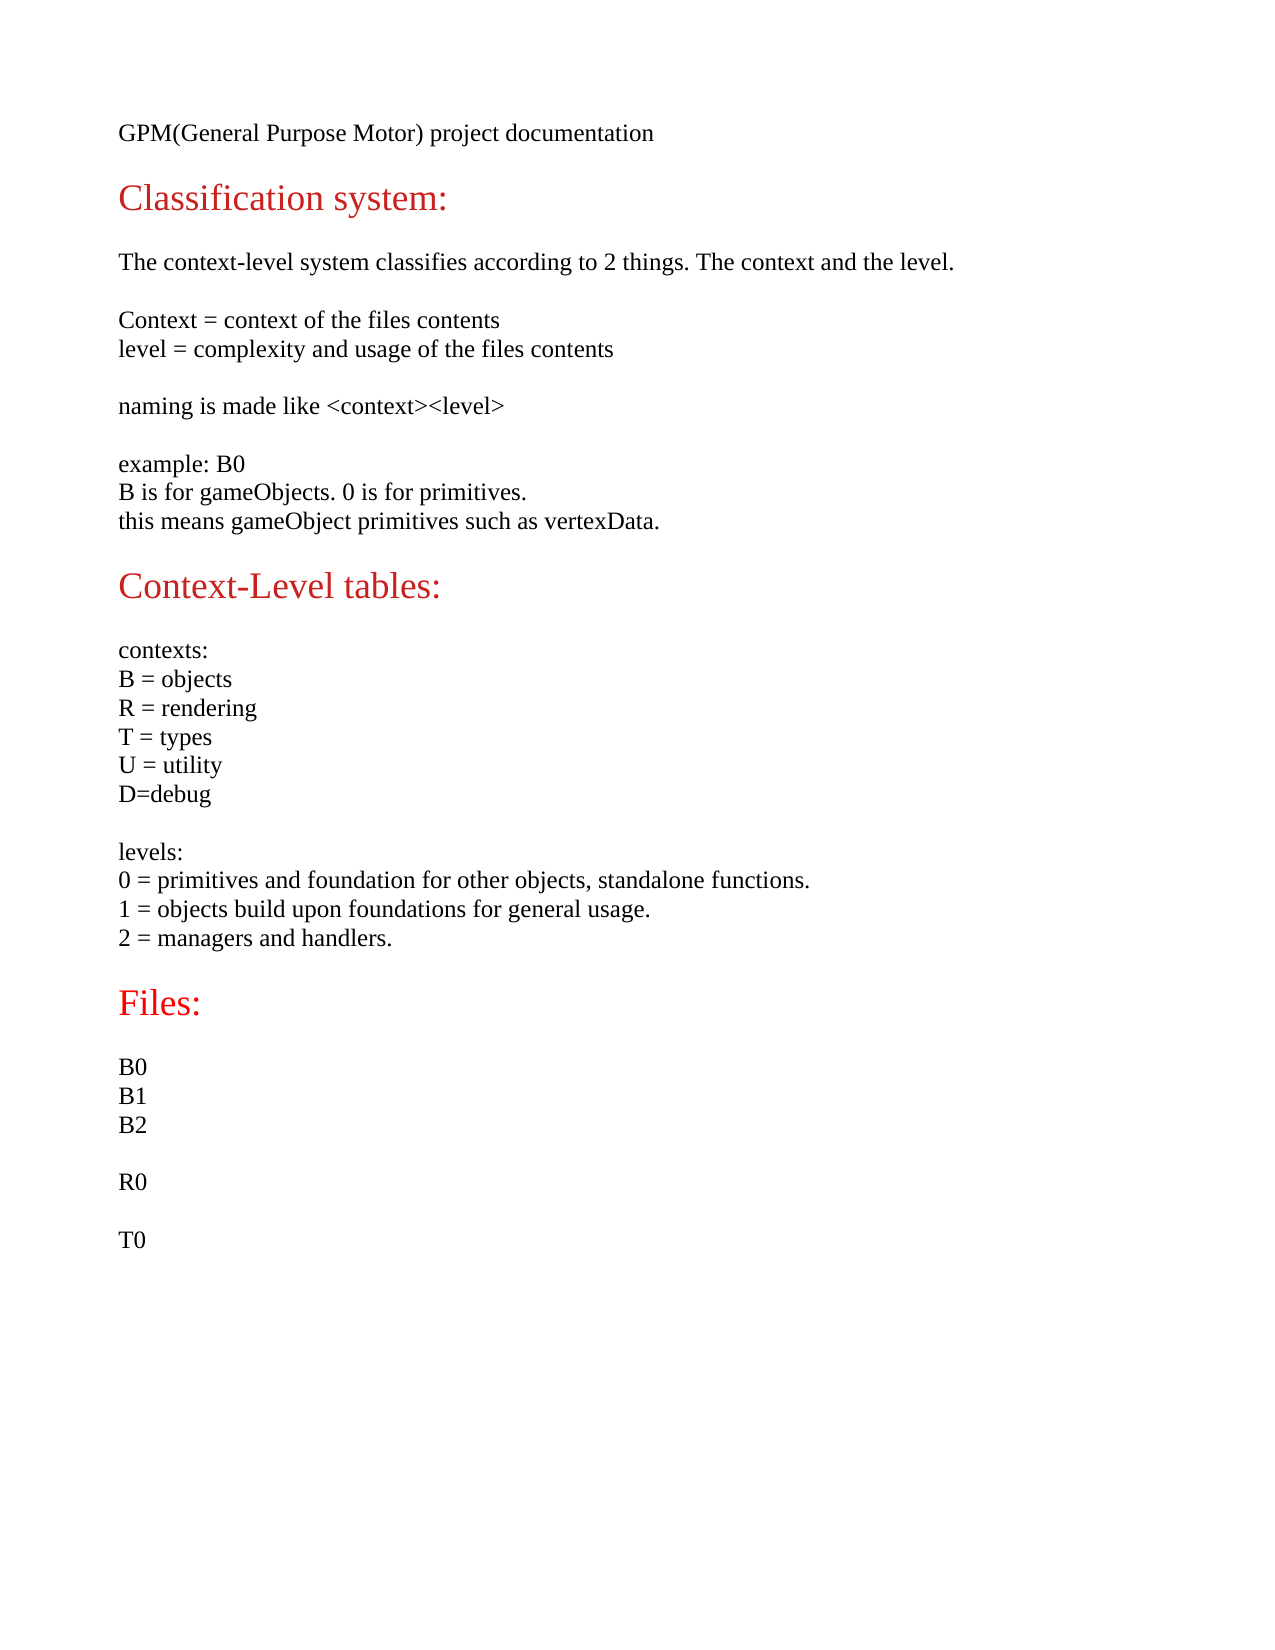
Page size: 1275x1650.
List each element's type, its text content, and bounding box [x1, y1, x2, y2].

text B0 [118, 1052, 1157, 1081]
text B1 [118, 1081, 1157, 1110]
text example: B0 [118, 449, 1157, 477]
text Files: [118, 981, 1157, 1024]
text B2 [118, 1110, 1157, 1139]
text R = rendering [118, 693, 1157, 722]
text The context-level system classifies according to 2 things. The context and the level. [118, 247, 1157, 276]
text B is for gameObjects. 0 is for primitives. [118, 477, 1157, 506]
text contexts: [118, 636, 1157, 664]
text naming is made like <context><level> [118, 391, 1157, 420]
text B = objects [118, 664, 1157, 693]
text GPM(General Purpose Motor) project documentation [118, 118, 1157, 147]
text T = types [118, 722, 1157, 751]
text Classification system: [118, 176, 1157, 219]
text 2 = managers and handlers. [118, 923, 1157, 952]
text this means gameObject primitives such as vertexData. [118, 506, 1157, 535]
text level = complexity and usage of the files contents [118, 334, 1157, 362]
text R0 [118, 1167, 1157, 1196]
text Context = context of the files contents [118, 305, 1157, 334]
text levels: [118, 837, 1157, 866]
text 1 = objects build upon foundations for general usage. [118, 894, 1157, 923]
text T0 [118, 1225, 1157, 1254]
text Context-Level tables: [118, 564, 1157, 607]
text 0 = primitives and foundation for other objects, standalone functions. [118, 866, 1157, 894]
text D=debug [118, 779, 1157, 808]
text U = utility [118, 751, 1157, 779]
